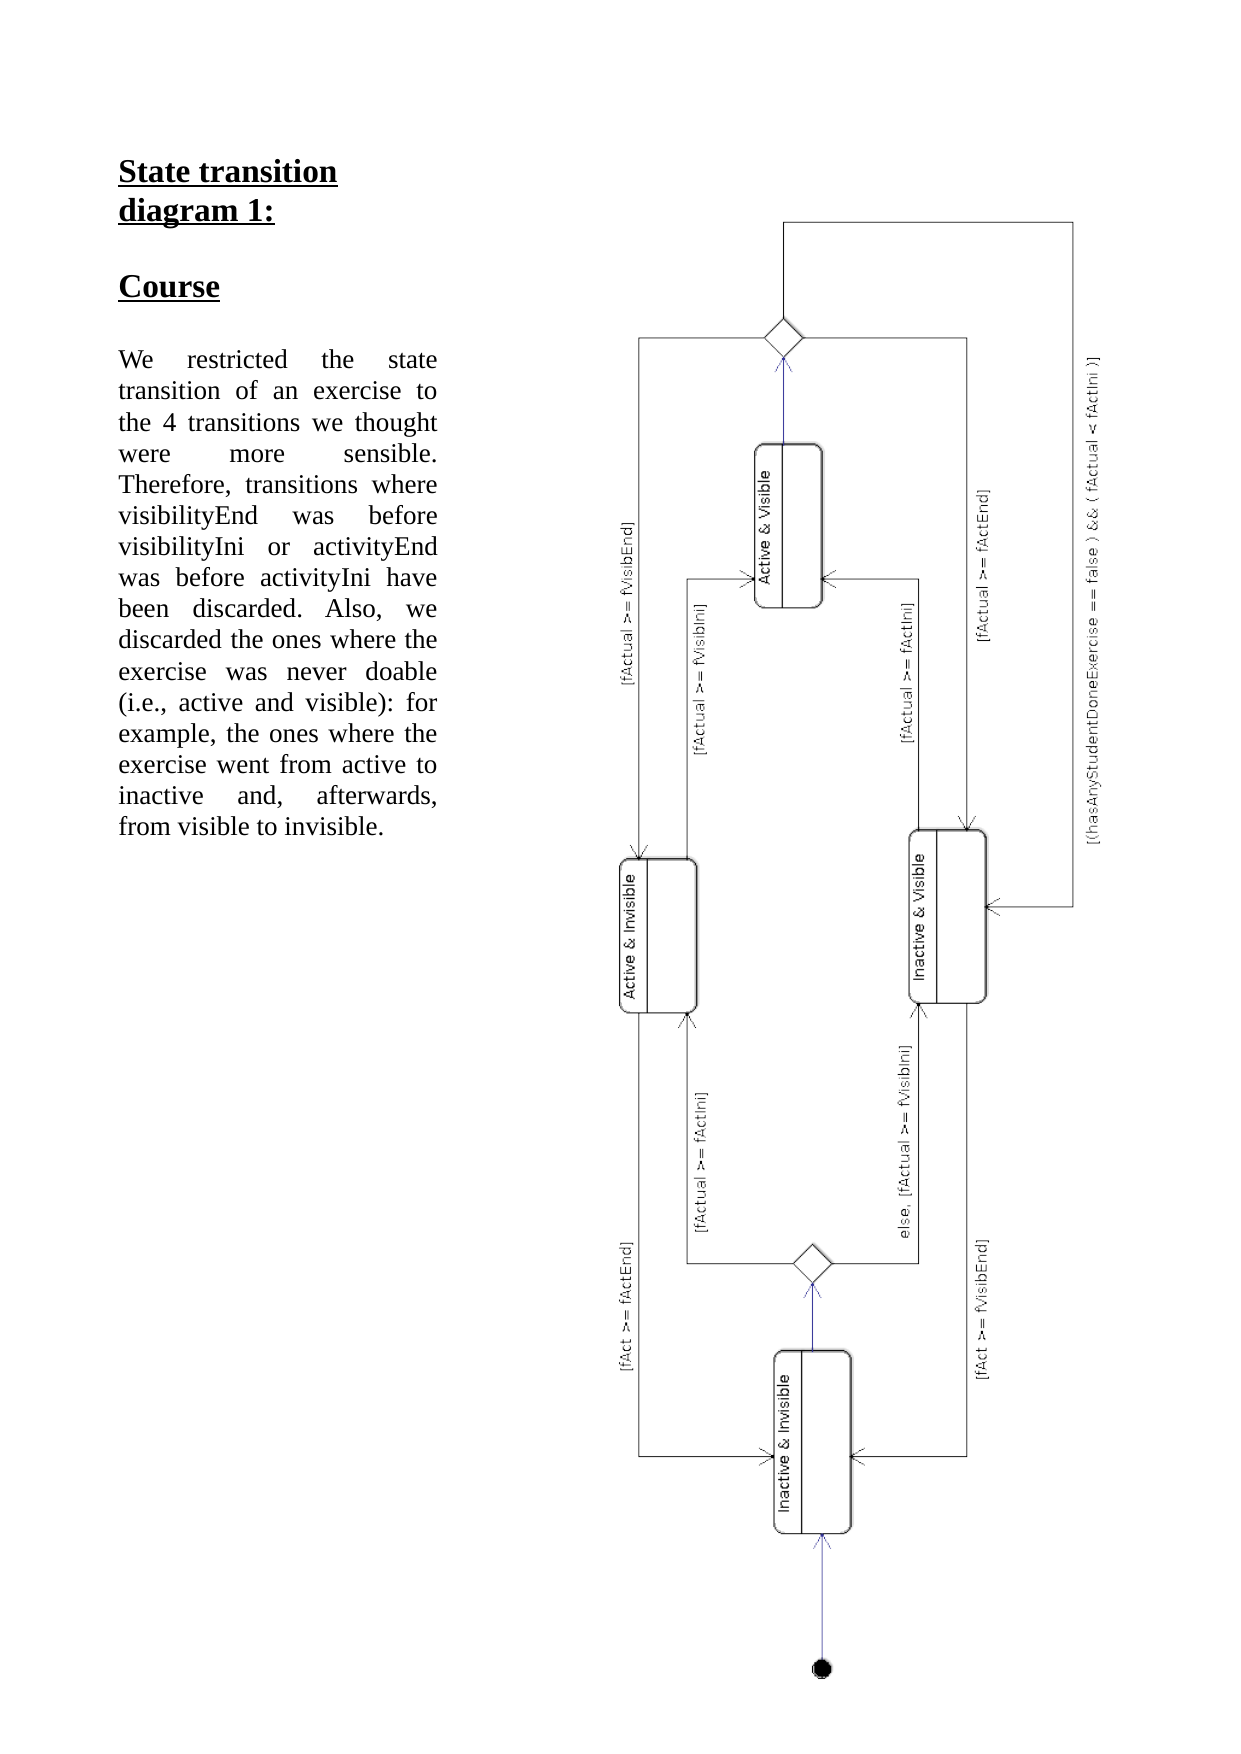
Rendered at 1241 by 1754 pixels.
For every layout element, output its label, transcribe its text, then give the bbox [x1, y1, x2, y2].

text We restricted the state transition of an exercise to the 4 transitions we thought were more sensible. Therefore, transitions where visibilityEnd was before visibilityIni or activityEnd was before activityIni have been discarded. Also, we discarded the ones where the exercise was never doable (i.e., active and visible): for example, the ones where the exercise went from active to inactive and, afterwards, from visible to invisible. [118, 343, 438, 842]
picture [484, 18, 1234, 1737]
text diagram 1: [118, 190, 484, 228]
text State transition [118, 152, 484, 190]
text Course [118, 267, 484, 305]
